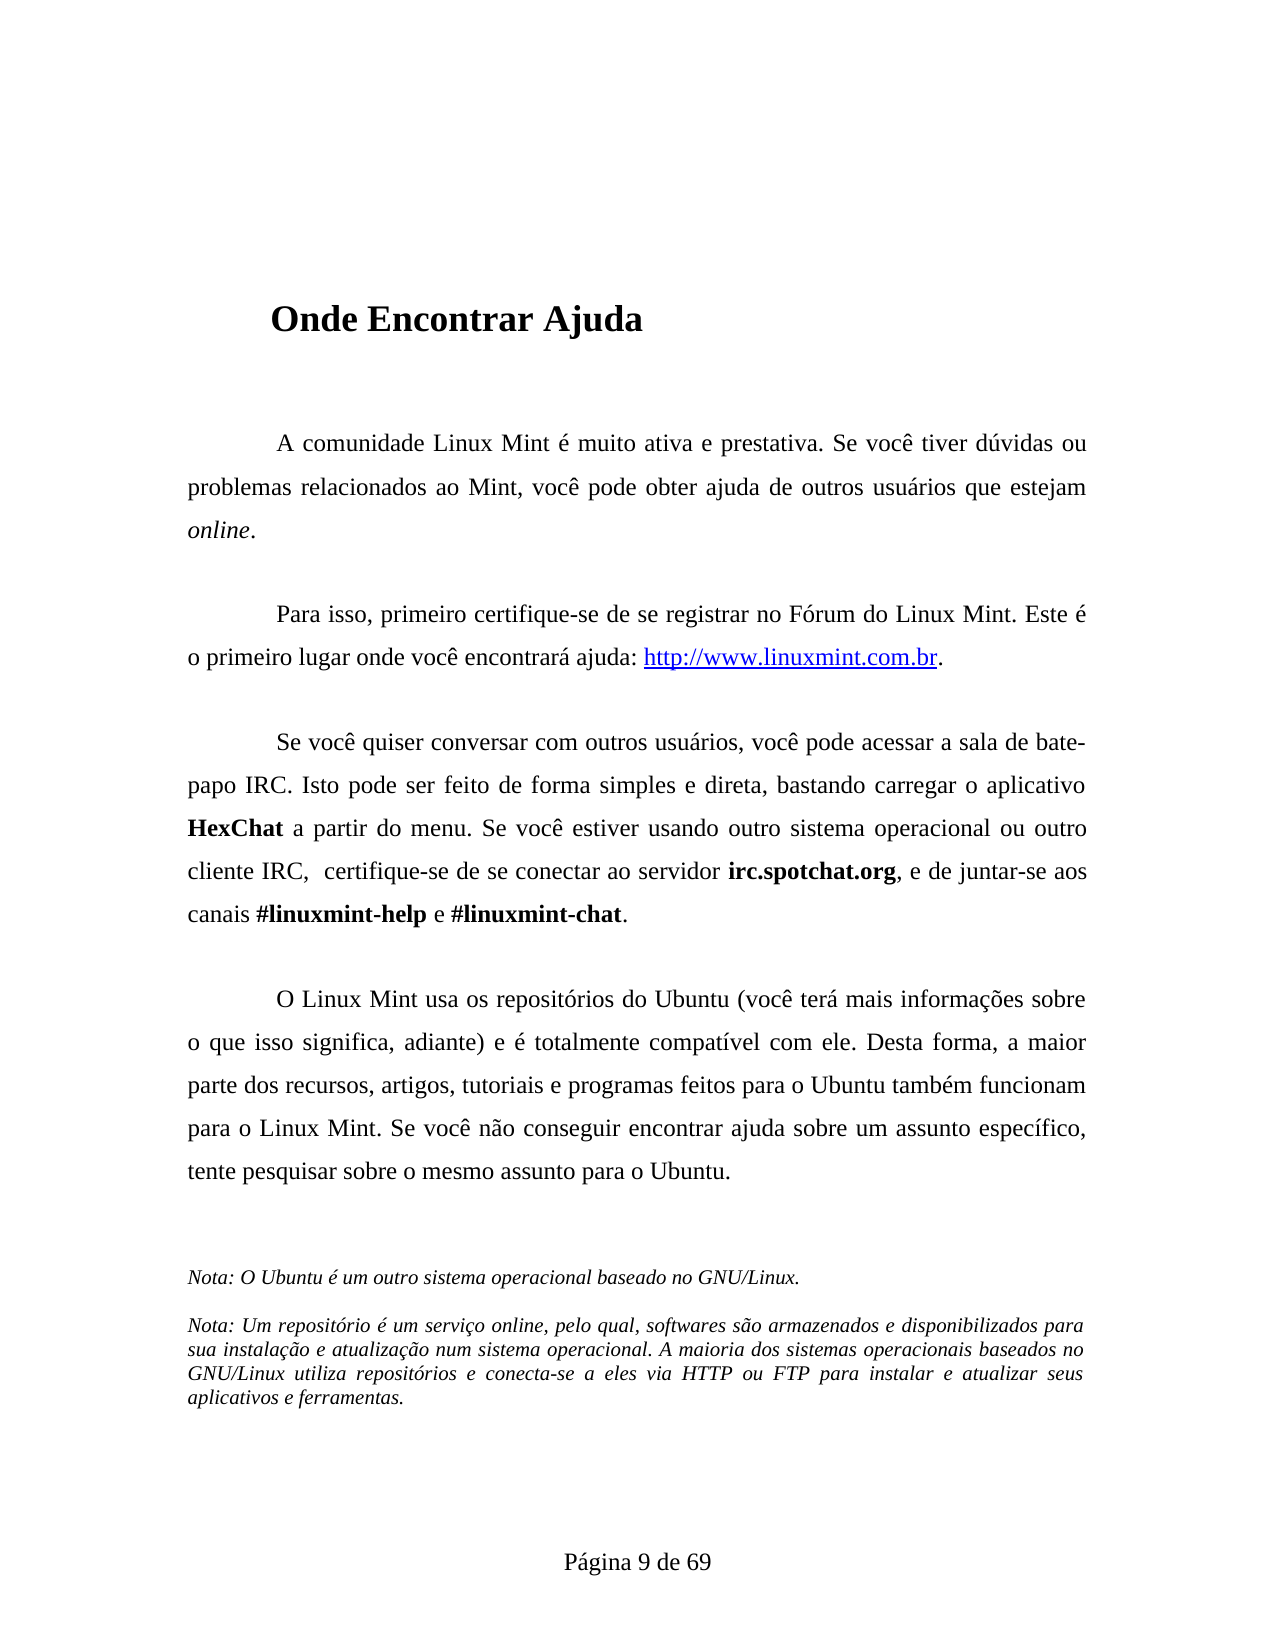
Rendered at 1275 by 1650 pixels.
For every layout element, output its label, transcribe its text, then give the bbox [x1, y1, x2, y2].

text Para isso, primeiro certifique-se de se registrar no Fórum do Linux Mint. Este é o primeiro lugar onde você encontrará ajuda: http://www.linuxmint.com.br. [187, 599, 1087, 671]
text Nota: Um repositório é um serviço online, pelo qual, softwares são armazenados e disponibilizados para sua instalação e atualização num sistema operacional. A maioria dos sistemas operacionais baseados no GNU/Linux utiliza repositórios e conecta-se a eles via HTTP ou FTP para instalar e atualizar seus aplicativos e ferramentas. [187, 1313, 1087, 1409]
text Se você quiser conversar com outros usuários, você pode acessar a sala de bate-papo IRC. Isto pode ser feito de forma simples e direta, bastando carregar o aplicativo HexChat a partir do menu. Se você estiver usando outro sistema operacional ou outro cliente IRC, certifique-se de se conectar ao servidor irc.spotchat.org, e de juntar-se aos canais #linuxmint-help e #linuxmint-chat. [187, 727, 1087, 928]
text Nota: O Ubuntu é um outro sistema operacional baseado no GNU/Linux. [187, 1265, 1087, 1289]
text A comunidade Linux Mint é muito ativa e prestativa. Se você tiver dúvidas ou problemas relacionados ao Mint, você pode obter ajuda de outros usuários que estejam online. [187, 428, 1087, 543]
text O Linux Mint usa os repositórios do Ubuntu (você terá mais informações sobre o que isso significa, adiante) e é totalmente compatível com ele. Desta forma, a maior parte dos recursos, artigos, tutoriais e programas feitos para o Ubuntu também funcionam para o Linux Mint. Se você não conseguir encontrar ajuda sobre um assunto específico, tente pesquisar sobre o mesmo assunto para o Ubuntu. [187, 984, 1087, 1185]
subtitle Onde Encontrar Ajuda [229, 297, 1087, 340]
